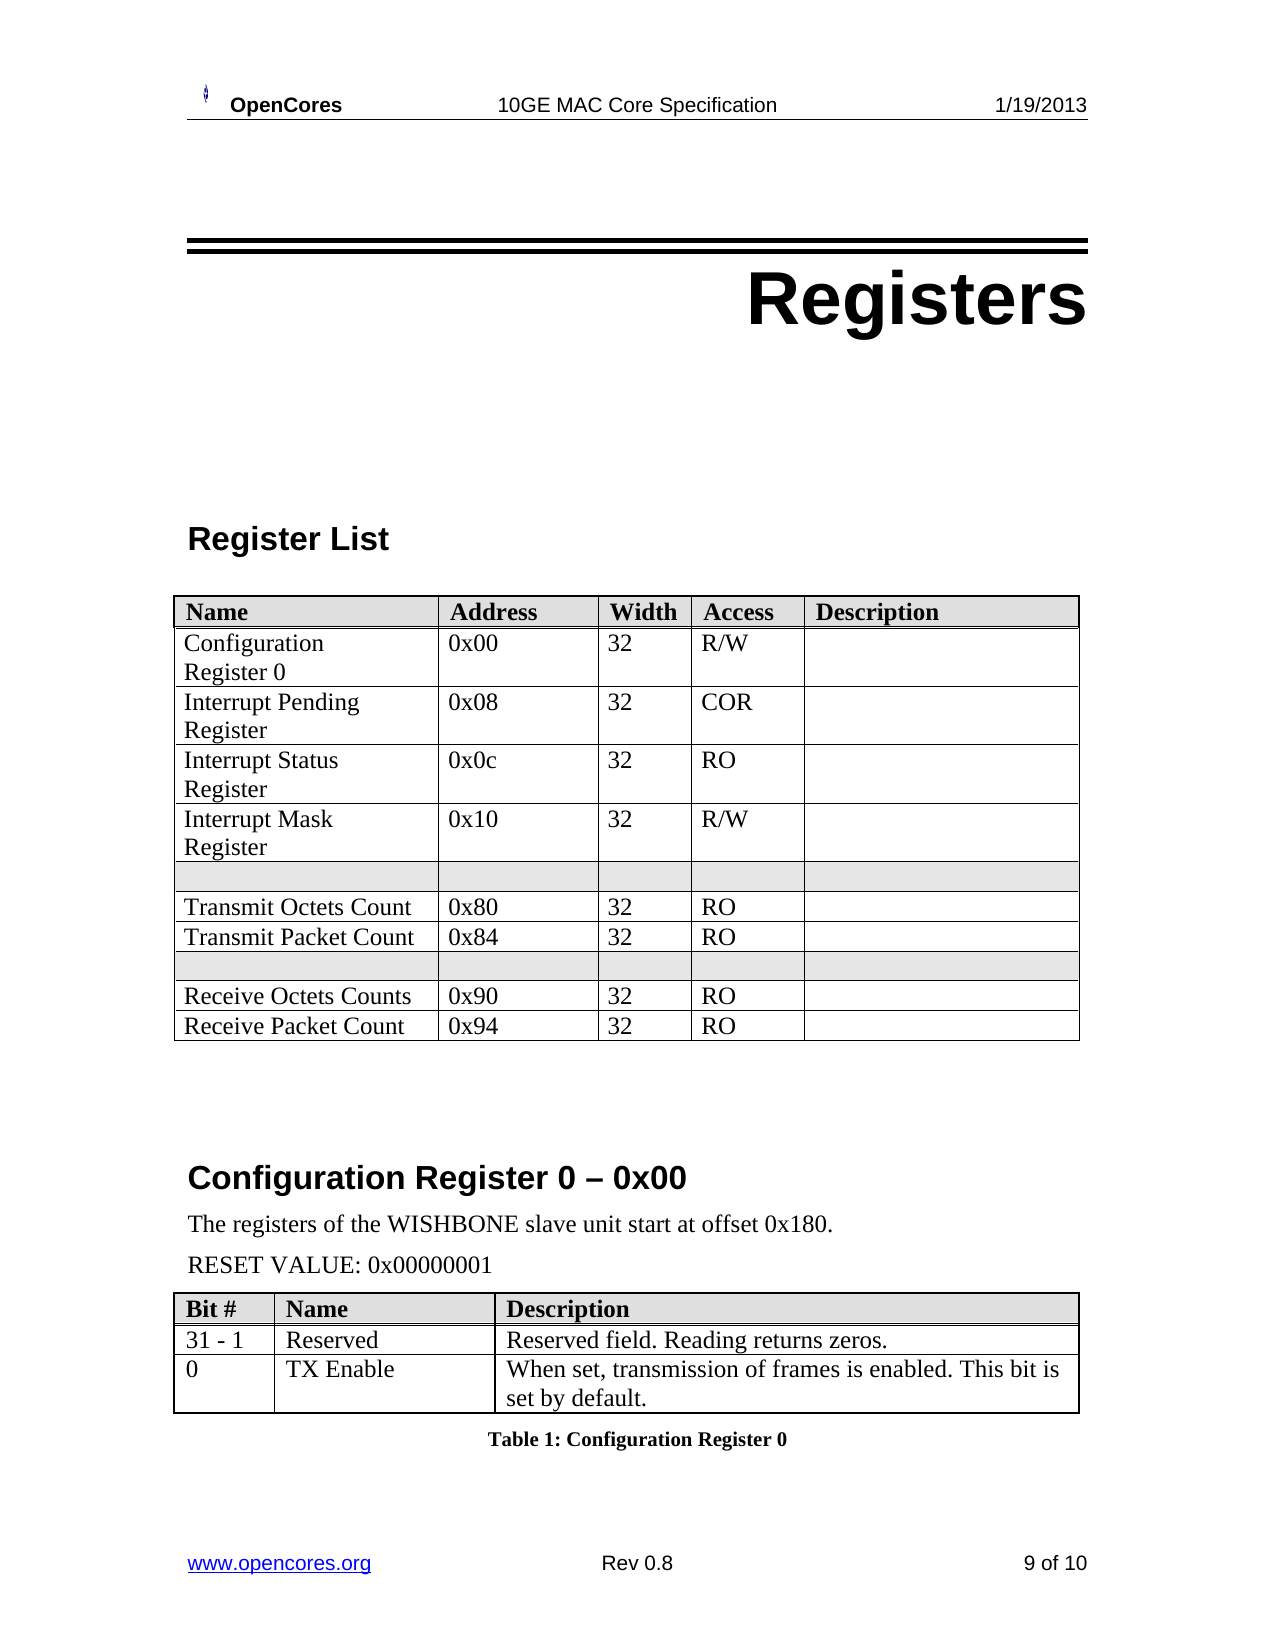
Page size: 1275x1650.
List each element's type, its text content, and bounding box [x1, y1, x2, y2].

table_cell 0x00 [439, 629, 598, 686]
table_cell [805, 744, 1079, 803]
table_cell Transmit Packet Count [175, 922, 438, 951]
table_cell Configuration Register 0 [175, 629, 438, 686]
table_cell 0 [175, 1355, 274, 1412]
text Table 1: Configuration Register 0 [187, 1427, 1088, 1451]
table_header Access [692, 597, 804, 626]
table_cell [599, 952, 691, 980]
table_cell [805, 951, 1079, 980]
table_cell [599, 862, 691, 891]
table_cell [805, 1010, 1079, 1040]
table_header Description [496, 1294, 1078, 1322]
table_cell [439, 862, 598, 891]
table_cell Interrupt Pending Register [175, 687, 438, 744]
table_cell 32 [599, 745, 691, 803]
table_cell [175, 952, 438, 980]
table_cell [439, 952, 598, 980]
table_cell Reserved field. Reading returns zeros. [496, 1326, 1078, 1353]
table_cell R/W [692, 629, 804, 686]
table_cell Receive Packet Count [175, 1011, 438, 1040]
table_cell [805, 627, 1079, 686]
table_cell [692, 862, 804, 891]
table_header Address [439, 597, 598, 626]
table_cell RO [692, 981, 804, 1010]
table_cell Transmit Octets Count [175, 892, 438, 921]
table_header Name [175, 597, 438, 626]
table_header Name [275, 1294, 494, 1322]
table_cell Receive Octets Counts [175, 981, 438, 1010]
table_cell 0x94 [439, 1011, 598, 1040]
subtitle Configuration Register 0 – 0x00 [187, 1158, 1088, 1197]
table_cell [805, 891, 1079, 921]
table_header Description [805, 597, 1078, 626]
table_cell [175, 862, 438, 891]
table_cell 0x08 [439, 687, 598, 744]
text RESET VALUE: 0x00000001 [187, 1250, 1088, 1279]
table_cell 0x80 [439, 892, 598, 921]
subtitle Registers [187, 254, 1088, 340]
table_cell 32 [599, 804, 691, 861]
table_cell R/W [692, 804, 804, 861]
table_cell 0x90 [439, 981, 598, 1010]
table_cell [805, 686, 1079, 744]
table_cell [805, 803, 1079, 861]
table_cell 0x84 [439, 922, 598, 951]
table_cell COR [692, 687, 804, 744]
table_cell 32 [599, 687, 691, 744]
table_cell 0x10 [439, 804, 598, 861]
table_cell [805, 861, 1079, 891]
table_cell 0x0c [439, 745, 598, 803]
table_cell 32 [599, 892, 691, 921]
table_cell RO [692, 892, 804, 921]
table_cell 31 - 1 [175, 1326, 274, 1353]
table_cell [692, 952, 804, 980]
table_cell TX Enable [275, 1355, 494, 1412]
subtitle Register List [187, 519, 1088, 557]
table_cell 32 [599, 1011, 691, 1040]
table_cell When set, transmission of frames is enabled. This bit is set by default. [496, 1355, 1078, 1412]
table_cell Reserved [275, 1326, 494, 1353]
table_cell RO [692, 1011, 804, 1040]
table_header Width [599, 597, 691, 626]
table_cell Interrupt Mask Register [175, 804, 438, 861]
text The registers of the WISHBONE slave unit start at offset 0x180. [187, 1209, 1088, 1238]
table_cell [805, 980, 1079, 1010]
table_cell RO [692, 922, 804, 951]
table_cell RO [692, 745, 804, 803]
table_cell 32 [599, 922, 691, 951]
table_cell Interrupt Status Register [175, 745, 438, 803]
table_cell [805, 921, 1079, 951]
table_cell 32 [599, 629, 691, 686]
table_cell 32 [599, 981, 691, 1010]
table_header Bit # [175, 1294, 274, 1322]
